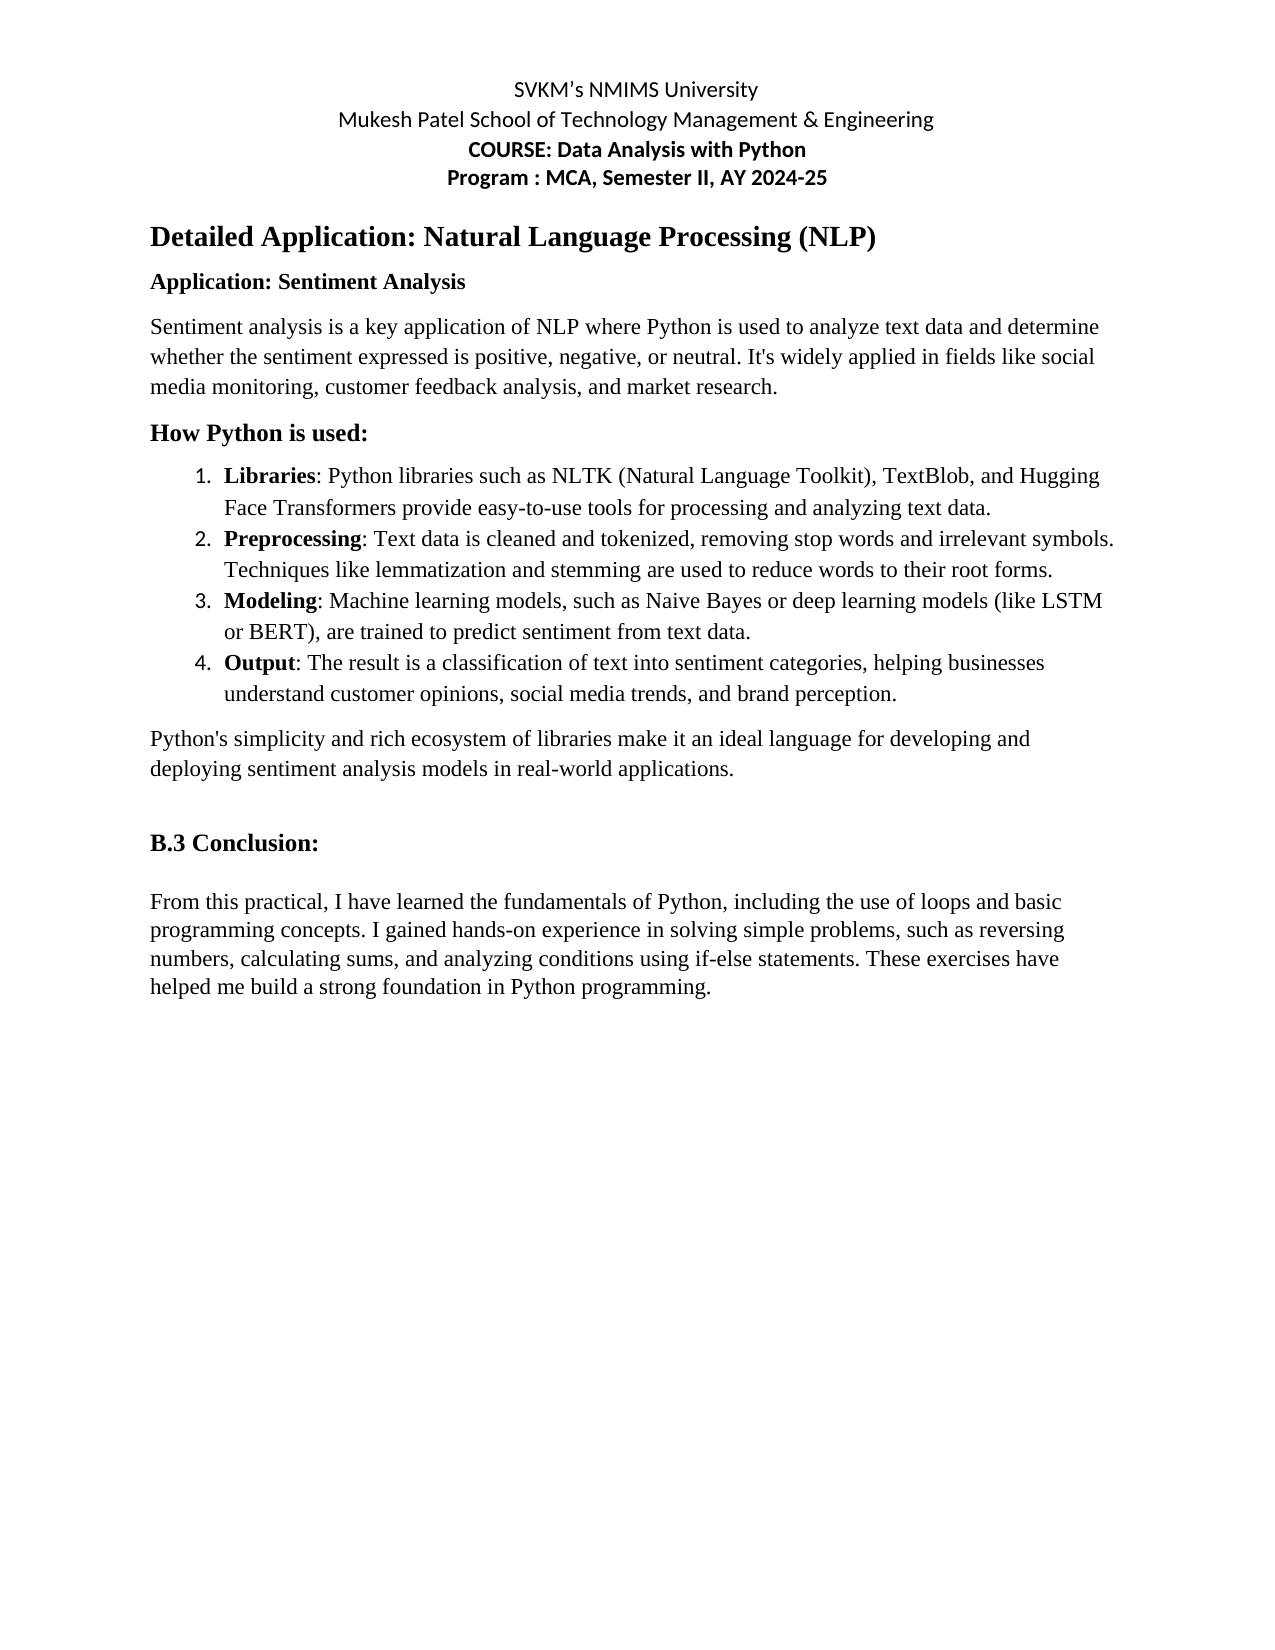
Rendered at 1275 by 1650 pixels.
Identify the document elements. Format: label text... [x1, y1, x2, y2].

subtitle How Python is used: [150, 418, 1125, 447]
text Sentiment analysis is a key application of NLP where Python is used to analyze text data and determine whether the sentiment expressed is positive, negative, or neutral. It's widely applied in fields like social media monitoring, customer feedback analysis, and market research. [150, 313, 1125, 400]
text Python's simplicity and rich ecosystem of libraries make it an ideal language for developing and deploying sentiment analysis models in real-world applications. [150, 724, 1125, 781]
list Preprocessing: Text data is cleaned and tokenized, removing stop words and irrelevant symbols. Techniques like lemmatization and stemming are used to reduce words to their root forms. [194, 524, 1125, 582]
text B.3 Conclusion: [150, 828, 1125, 857]
list Output: The result is a classification of text into sentiment categories, helping businesses understand customer opinions, social media trends, and brand perception. [194, 648, 1125, 706]
text Application: Sentiment Analysis [150, 268, 1125, 294]
list Libraries: Python libraries such as NLTK (Natural Language Toolkit), TextBlob, and Hugging Face Transformers provide easy-to-use tools for processing and analyzing text data. [194, 462, 1125, 520]
list Modeling: Machine learning models, such as Naive Bayes or deep learning models (like LSTM or BERT), are trained to predict sentiment from text data. [194, 586, 1125, 644]
text From this practical, I have learned the fundamentals of Python, including the use of loops and basic programming concepts. I gained hands-on experience in solving simple problems, such as reversing numbers, calculating sums, and analyzing conditions using if-else statements. These exercises have helped me build a strong foundation in Python programming. [150, 888, 1125, 999]
subtitle Detailed Application: Natural Language Processing (NLP) [150, 219, 1125, 253]
